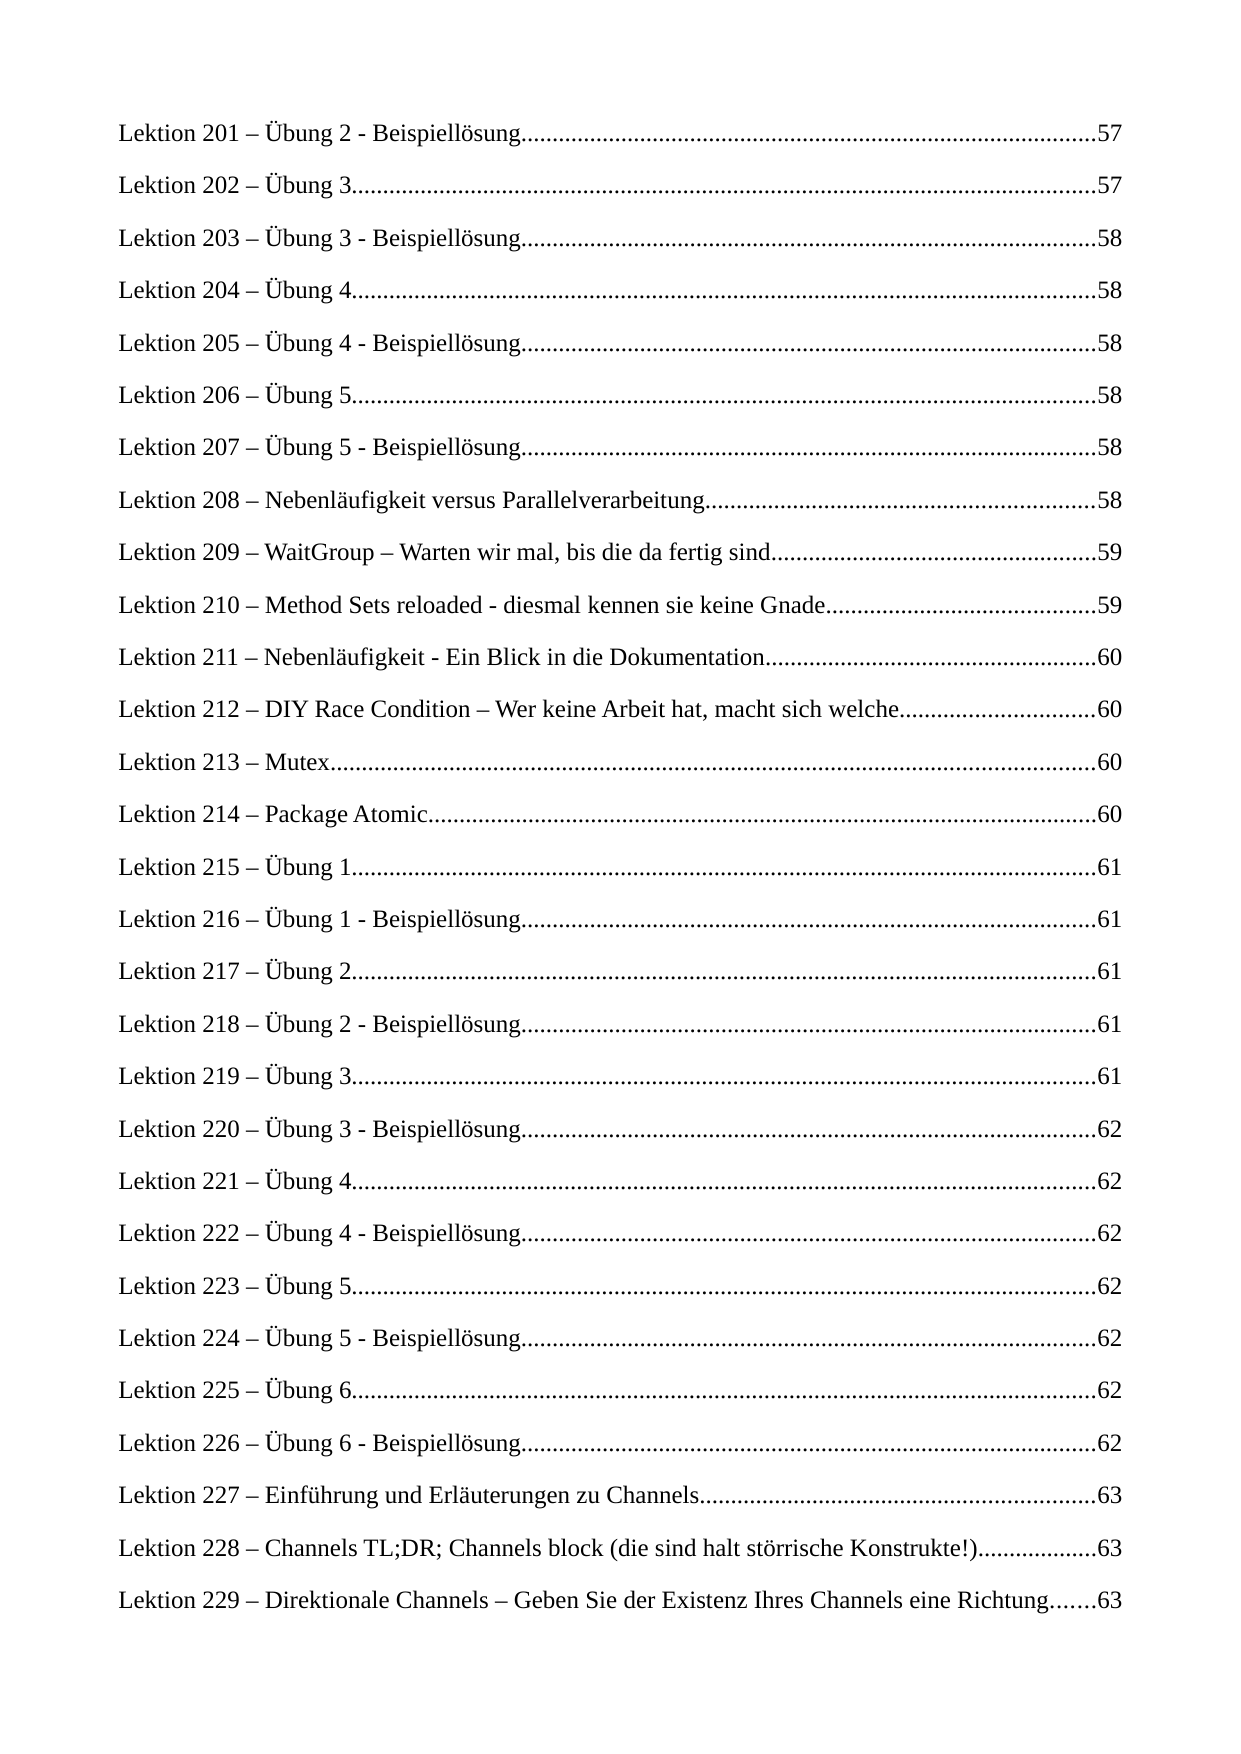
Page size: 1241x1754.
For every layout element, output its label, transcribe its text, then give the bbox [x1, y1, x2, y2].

text Lektion 206 – Übung 5 58 [118, 380, 1122, 409]
text Lektion 214 – Package Atomic 60 [118, 799, 1122, 828]
text Lektion 224 – Übung 5 - Beispiellösung 62 [118, 1323, 1122, 1352]
text Lektion 212 – DIY Race Condition – Wer keine Arbeit hat, macht sich welche 60 [118, 694, 1122, 723]
text Lektion 205 – Übung 4 - Beispiellösung 58 [118, 328, 1122, 356]
text Lektion 226 – Übung 6 - Beispiellösung 62 [118, 1428, 1122, 1457]
text Lektion 220 – Übung 3 - Beispiellösung 62 [118, 1114, 1122, 1142]
text Lektion 215 – Übung 1 61 [118, 852, 1122, 880]
text Lektion 202 – Übung 3 57 [118, 171, 1122, 199]
text Lektion 207 – Übung 5 - Beispiellösung 58 [118, 432, 1122, 461]
text Lektion 217 – Übung 2 61 [118, 956, 1122, 985]
text Lektion 216 – Übung 1 - Beispiellösung 61 [118, 904, 1122, 933]
text Lektion 222 – Übung 4 - Beispiellösung 62 [118, 1218, 1122, 1247]
text Lektion 204 – Übung 4 58 [118, 275, 1122, 304]
text Lektion 201 – Übung 2 - Beispiellösung 57 [118, 118, 1122, 147]
text Lektion 208 – Nebenläufigkeit versus Parallelverarbeitung 58 [118, 485, 1122, 514]
text Lektion 203 – Übung 3 - Beispiellösung 58 [118, 223, 1122, 252]
text Lektion 223 – Übung 5 62 [118, 1271, 1122, 1299]
text Lektion 221 – Übung 4 62 [118, 1166, 1122, 1195]
text Lektion 213 – Mutex 60 [118, 747, 1122, 776]
text Lektion 218 – Übung 2 - Beispiellösung 61 [118, 1009, 1122, 1038]
text Lektion 211 – Nebenläufigkeit - Ein Blick in die Dokumentation 60 [118, 642, 1122, 671]
text Lektion 228 – Channels TL;DR; Channels block (die sind halt störrische Konstrukte!) 63 [118, 1533, 1122, 1562]
text Lektion 227 – Einführung und Erläuterungen zu Channels 63 [118, 1480, 1122, 1509]
text Lektion 219 – Übung 3 61 [118, 1061, 1122, 1090]
text Lektion 209 – WaitGroup – Warten wir mal, bis die da fertig sind 59 [118, 537, 1122, 566]
text Lektion 225 – Übung 6 62 [118, 1376, 1122, 1404]
text Lektion 210 – Method Sets reloaded - diesmal kennen sie keine Gnade 59 [118, 590, 1122, 618]
text Lektion 229 – Direktionale Channels – Geben Sie der Existenz Ihres Channels eine Richtung 63 [118, 1585, 1122, 1614]
